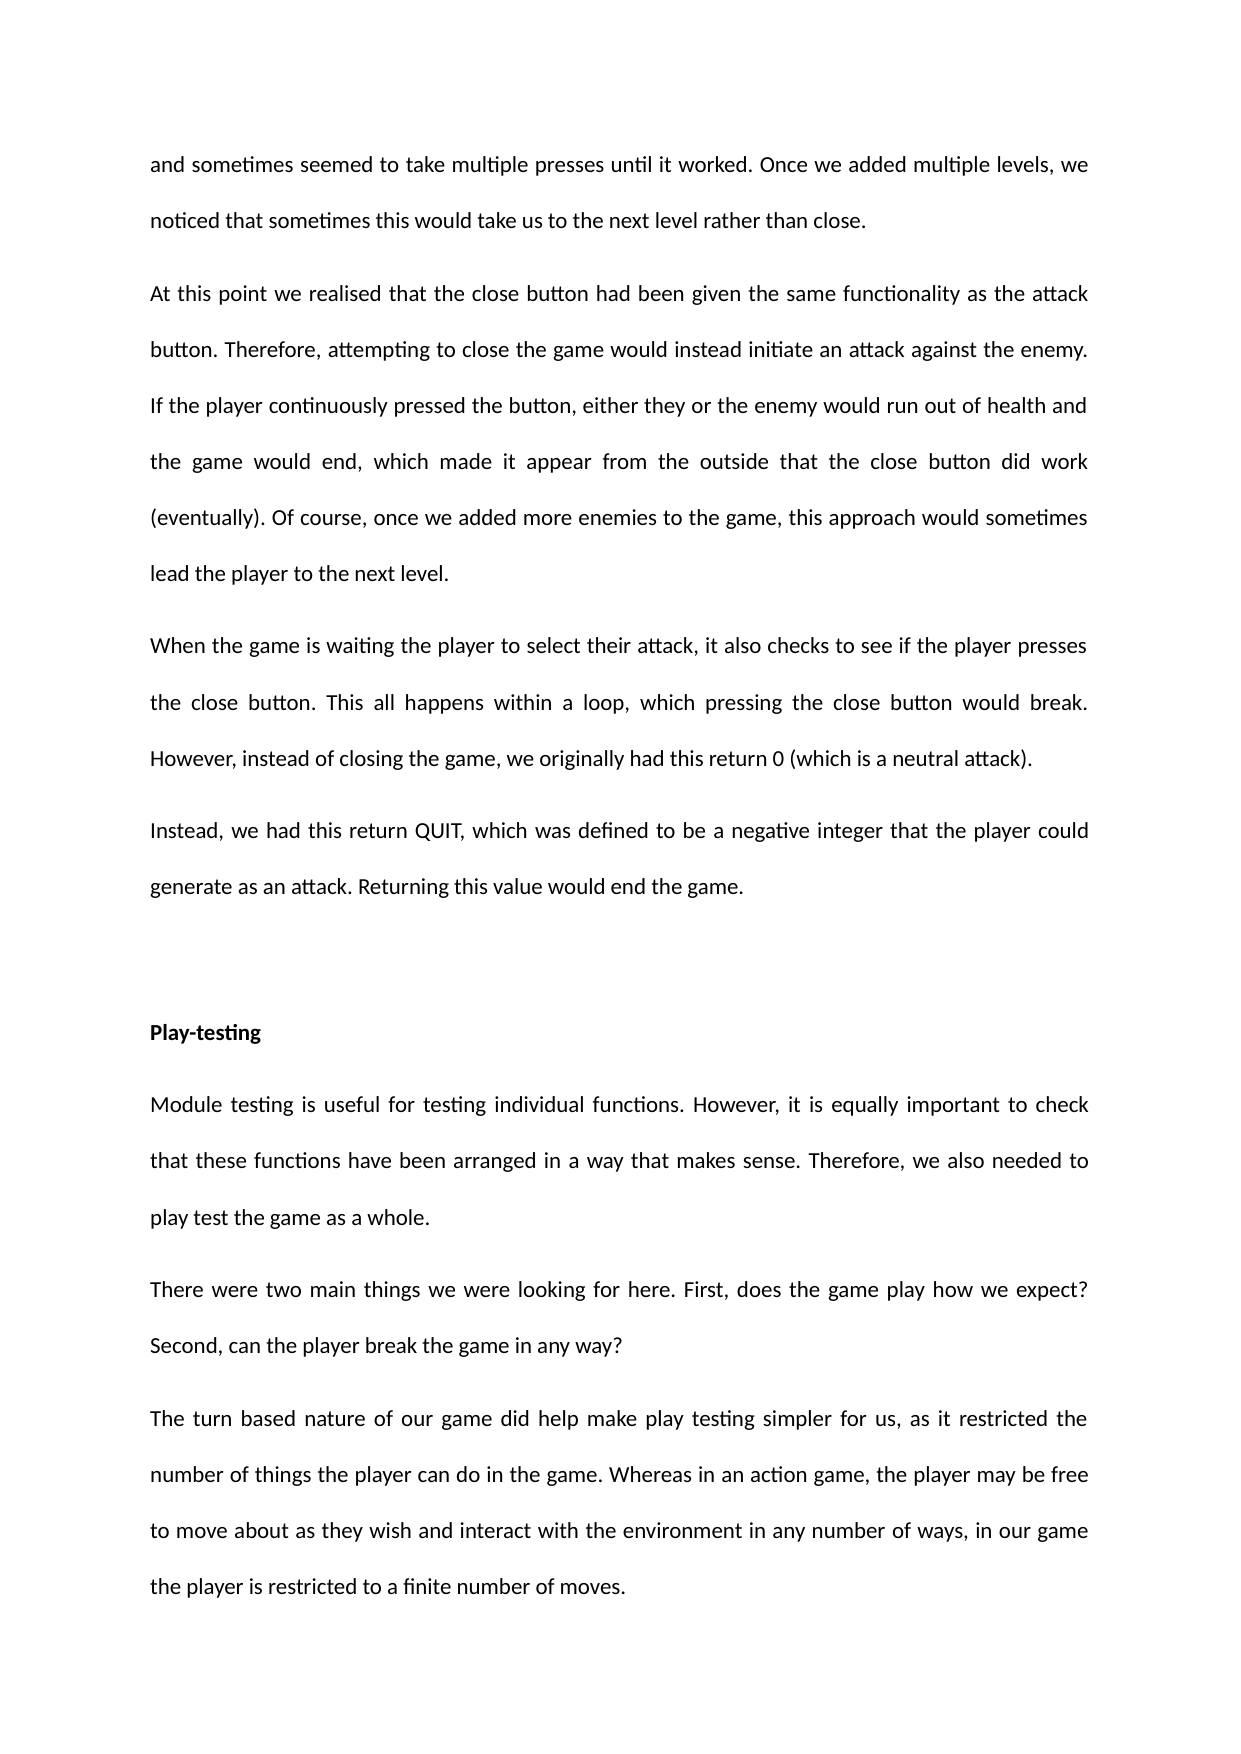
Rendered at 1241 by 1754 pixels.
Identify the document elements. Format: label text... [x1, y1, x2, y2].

text Module testing is useful for testing individual functions. However, it is equally important to check that these functions have been arranged in a way that makes sense. Therefore, we also needed to play test the game as a whole. [150, 1091, 1090, 1231]
text Play-testing [150, 1018, 1090, 1046]
text The turn based nature of our game did help make play testing simpler for us, as it restricted the number of things the player can do in the game. Whereas in an action game, the player may be free to move about as they wish and interact with the environment in any number of ways, in our game the player is restricted to a finite number of moves. [150, 1404, 1090, 1600]
text At this point we realised that the close button had been given the same functionality as the attack button. Therefore, attempting to close the game would instead initiate an attack against the enemy. If the player continuously pressed the button, either they or the enemy would run out of health and the game would end, which made it appear from the outside that the close button did work (eventually). Of course, once we added more enemies to the game, this approach would sometimes lead the player to the next level. [150, 279, 1090, 587]
text When the game is waiting the player to select their attack, it also checks to see if the player presses the close button. This all happens within a loop, which pressing the close button would break. However, instead of closing the game, we originally had this return 0 (which is a neutral attack). [150, 632, 1090, 772]
text and sometimes seemed to take multiple presses until it worked. Once we added multiple levels, we noticed that sometimes this would take us to the next level rather than close. [150, 150, 1090, 234]
text There were two main things we were looking for here. First, does the game play how we expect? Second, can the player break the game in any way? [150, 1275, 1090, 1359]
text Instead, we had this return QUIT, which was defined to be a negative integer that the player could generate as an attack. Returning this value would end the game. [150, 816, 1090, 901]
